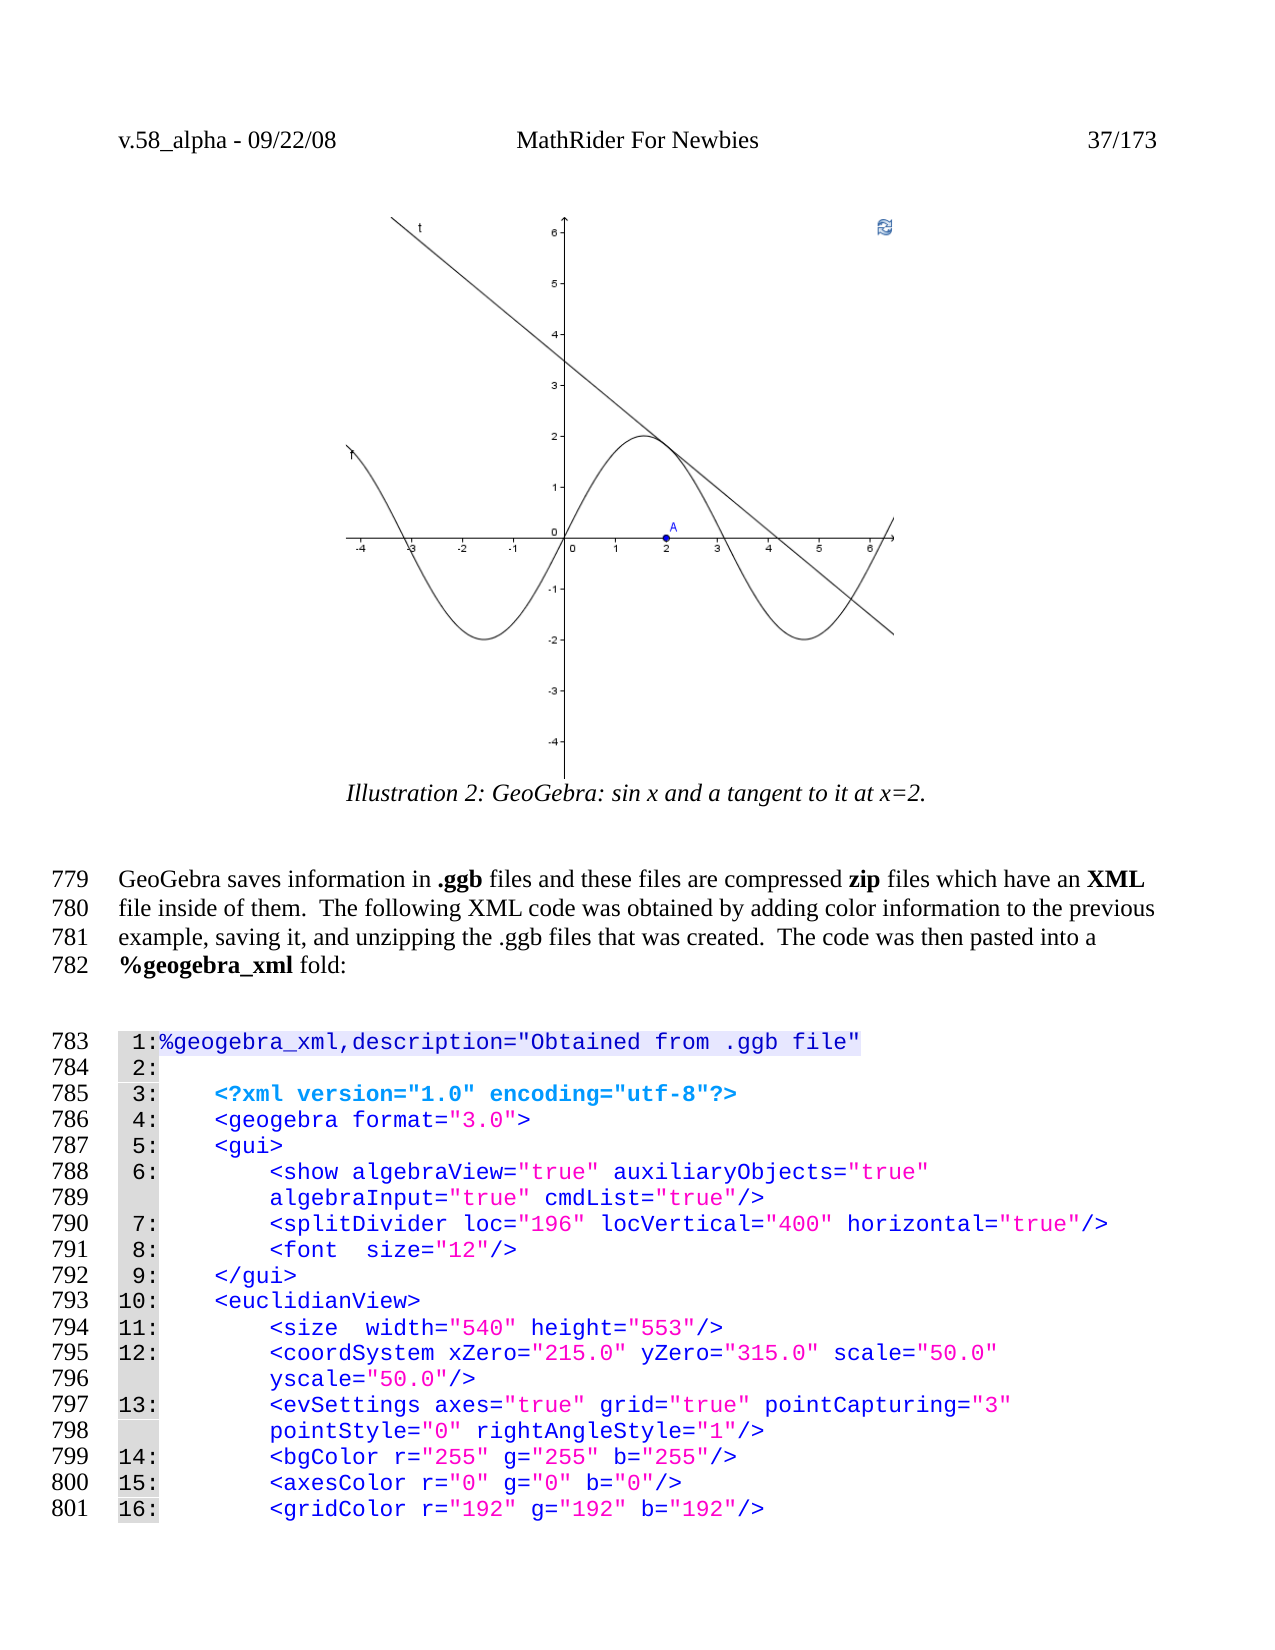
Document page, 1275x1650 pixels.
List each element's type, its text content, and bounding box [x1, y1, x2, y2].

text Illustration 2: GeoGebra: sin x and a tangent to it at x=2. [346, 230, 929, 807]
text 3: <?xml version="1.0" encoding="utf-8"?> [118, 1082, 1157, 1108]
text pointStyle="0" rightAngleStyle="1"/> [118, 1419, 1157, 1446]
text 13: <evSettings axes="true" grid="true" pointCapturing="3" [118, 1394, 1157, 1419]
text 10: <euclidianView> [118, 1290, 1157, 1316]
text 16: <gridColor r="192" g="192" b="192"/> [118, 1497, 1157, 1523]
text GeoGebra saves information in .ggb files and these files are compressed zip files which have an XML file inside of them. The following XML code was obtained by adding color information to the previous example, saving it, and unzipping the .ggb files that was created. The code was then pasted into a %geogebra_xml fold: [118, 864, 1157, 979]
text 14: <bgColor r="255" g="255" b="255"/> [118, 1446, 1157, 1471]
text 1:%geogebra_xml,description="Obtained from .ggb file" [118, 1031, 1157, 1056]
text 15: <axesColor r="0" g="0" b="0"/> [118, 1471, 1157, 1497]
text 11: <size width="540" height="553"/> [118, 1316, 1157, 1342]
text 7: <splitDivider loc="196" locVertical="400" horizontal="true"/> [118, 1212, 1157, 1238]
text 12: <coordSystem xZero="215.0" yZero="315.0" scale="50.0" [118, 1342, 1157, 1368]
text 4: <geogebra format="3.0"> [118, 1108, 1157, 1134]
text yscale="50.0"/> [118, 1368, 1157, 1394]
text 6: <show algebraView="true" auxiliaryObjects="true" [118, 1160, 1157, 1186]
text algebraInput="true" cmdList="true"/> [118, 1186, 1157, 1212]
text 2: [118, 1056, 1157, 1082]
text 9: </gui> [118, 1264, 1157, 1290]
text 5: <gui> [118, 1134, 1157, 1160]
text 8: <font size="12"/> [118, 1238, 1157, 1264]
